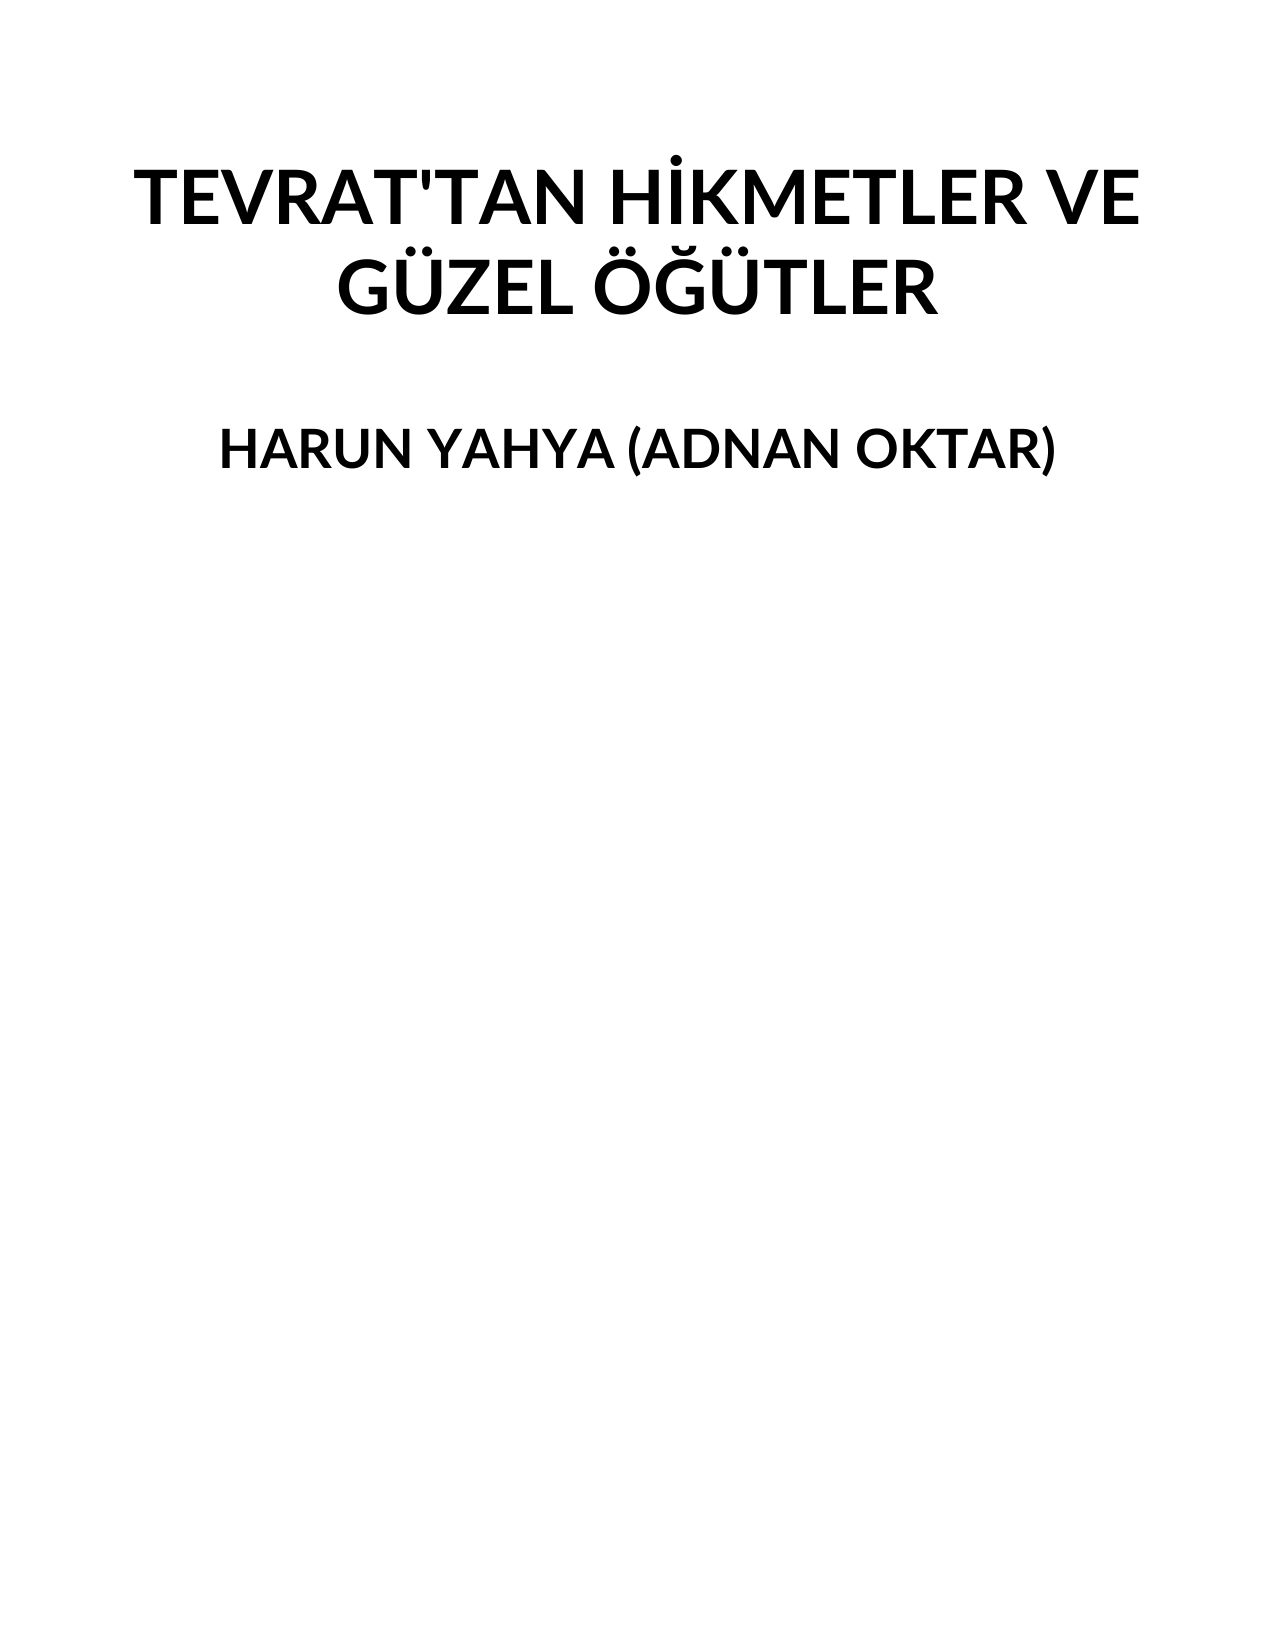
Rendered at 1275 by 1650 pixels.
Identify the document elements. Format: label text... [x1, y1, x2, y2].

text HARUN YAHYA (ADNAN OKTAR) [75, 415, 1200, 480]
subtitle TEVRAT'TAN HİKMETLER VE GÜZEL ÖĞÜTLER [75, 150, 1200, 330]
